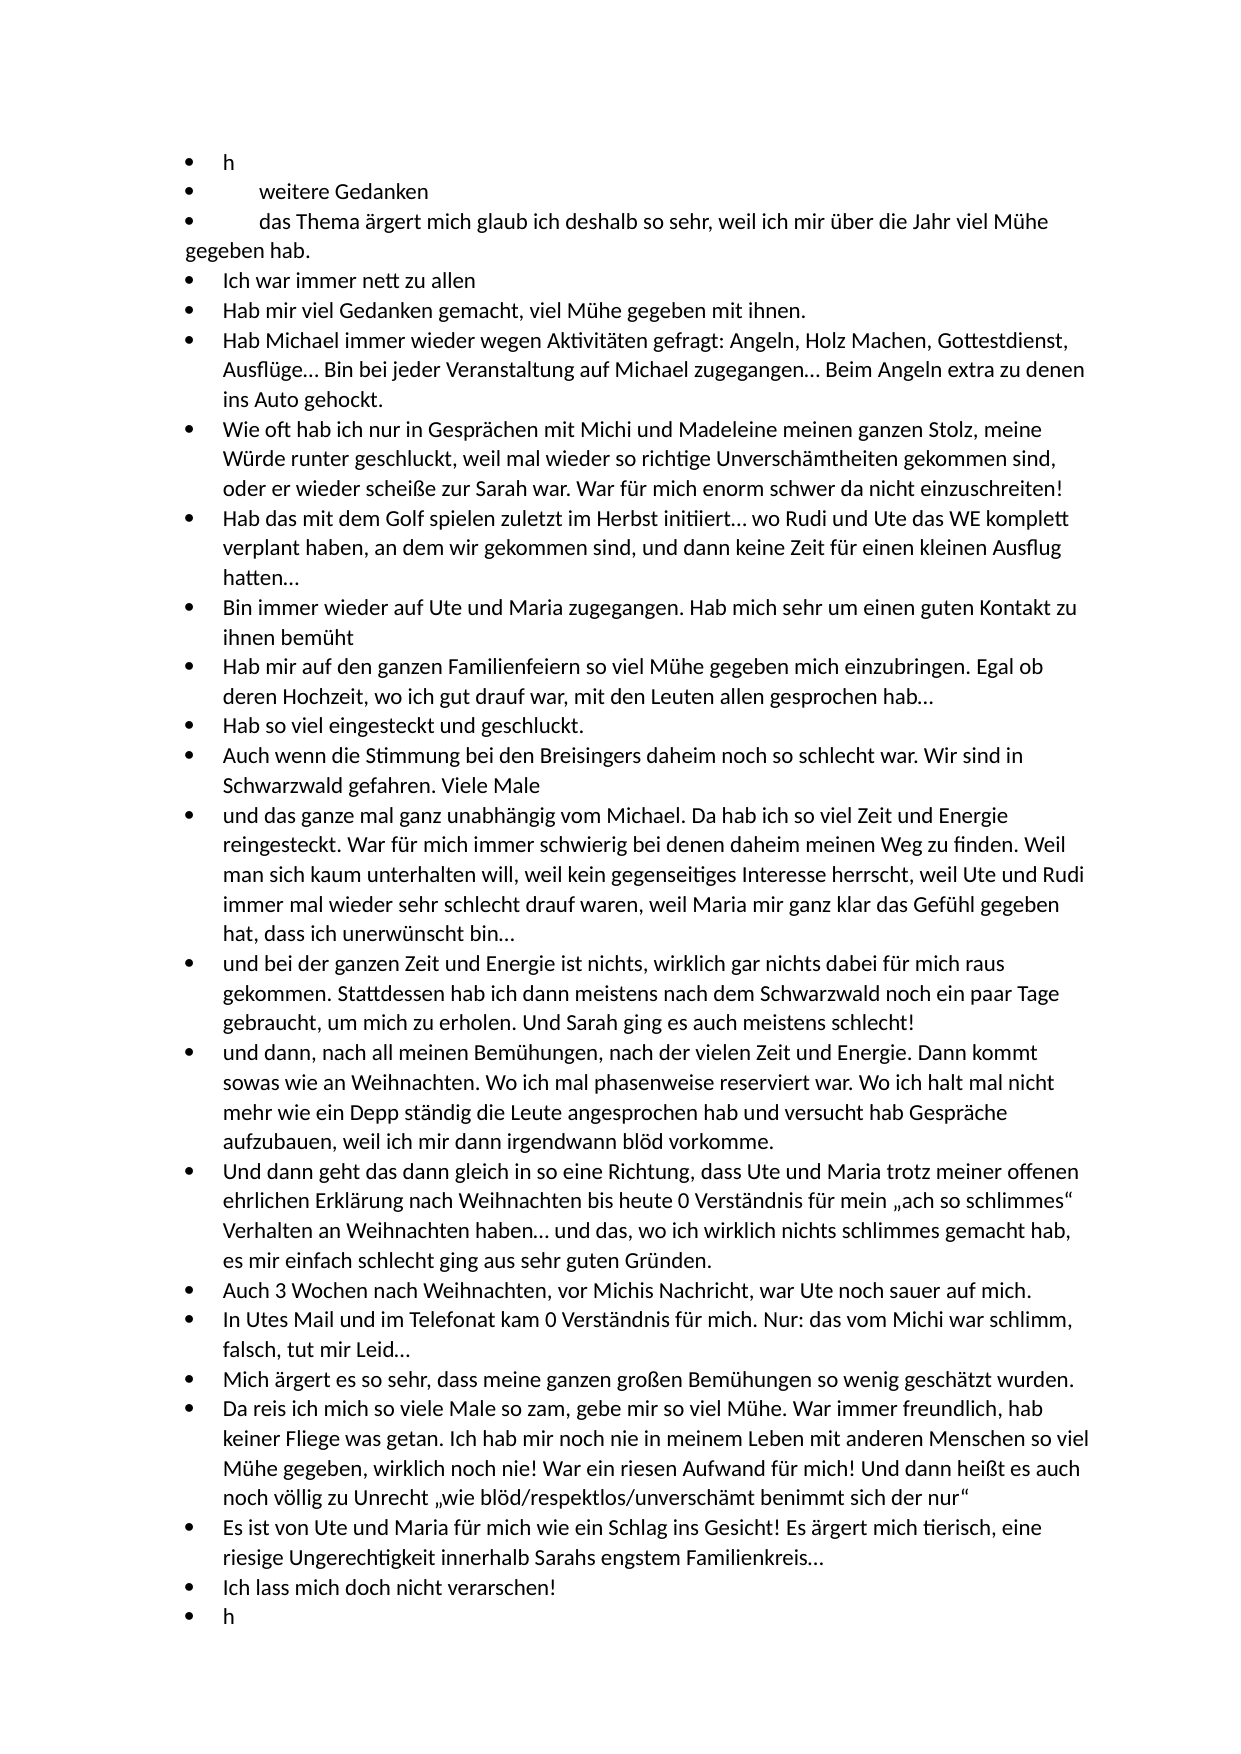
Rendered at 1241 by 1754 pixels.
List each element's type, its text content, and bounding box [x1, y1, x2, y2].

list Da reis ich mich so viele Male so zam, gebe mir so viel Mühe. War immer freundlich, hab keiner Fliege was getan. Ich hab mir noch nie in meinem Leben mit anderen Menschen so viel Mühe gegeben, wirklich noch nie! War ein riesen Aufwand für mich! Und dann heißt es auch noch völlig zu Unrecht „wie blöd/respektlos/unverschämt benimmt sich der nur“ [185, 1394, 1093, 1512]
list Hab Michael immer wieder wegen Aktivitäten gefragt: Angeln, Holz Machen, Gottestdienst, Ausflüge… Bin bei jeder Veranstaltung auf Michael zugegangen… Beim Angeln extra zu denen ins Auto gehockt. [185, 326, 1093, 413]
list Ich lass mich doch nicht verarschen! [185, 1573, 1093, 1601]
list weitere Gedanken [185, 177, 1093, 205]
list Hab mir auf den ganzen Familienfeiern so viel Mühe gegeben mich einzubringen. Egal ob deren Hochzeit, wo ich gut drauf war, mit den Leuten allen gesprochen hab… [185, 652, 1093, 710]
list Ich war immer nett zu allen [185, 266, 1093, 294]
list Wie oft hab ich nur in Gesprächen mit Michi und Madeleine meinen ganzen Stolz, meine Würde runter geschluckt, weil mal wieder so richtige Unverschämtheiten gekommen sind, oder er wieder scheiße zur Sarah war. War für mich enorm schwer da nicht einzuschreiten! [185, 415, 1093, 502]
list Hab das mit dem Golf spielen zuletzt im Herbst initiiert… wo Rudi und Ute das WE komplett verplant haben, an dem wir gekommen sind, und dann keine Zeit für einen kleinen Ausflug hatten… [185, 504, 1093, 591]
list und dann, nach all meinen Bemühungen, nach der vielen Zeit und Energie. Dann kommt sowas wie an Weihnachten. Wo ich mal phasenweise reserviert war. Wo ich halt mal nicht mehr wie ein Depp ständig die Leute angesprochen hab und versucht hab Gespräche aufzubauen, weil ich mir dann irgendwann blöd vorkomme. [185, 1038, 1093, 1155]
list h [185, 148, 1093, 176]
list und das ganze mal ganz unabhängig vom Michael. Da hab ich so viel Zeit und Energie reingesteckt. War für mich immer schwierig bei denen daheim meinen Weg zu finden. Weil man sich kaum unterhalten will, weil kein gegenseitiges Interesse herrscht, weil Ute und Rudi immer mal wieder sehr schlecht drauf waren, weil Maria mir ganz klar das Gefühl gegeben hat, dass ich unerwünscht bin… [185, 801, 1093, 947]
list Hab mir viel Gedanken gemacht, viel Mühe gegeben mit ihnen. [185, 296, 1093, 324]
list Bin immer wieder auf Ute und Maria zugegangen. Hab mich sehr um einen guten Kontakt zu ihnen bemüht [185, 593, 1093, 651]
list In Utes Mail und im Telefonat kam 0 Verständnis für mich. Nur: das vom Michi war schlimm, falsch, tut mir Leid… [185, 1305, 1093, 1363]
list Mich ärgert es so sehr, dass meine ganzen großen Bemühungen so wenig geschätzt wurden. [185, 1365, 1093, 1393]
list Auch wenn die Stimmung bei den Breisingers daheim noch so schlecht war. Wir sind in Schwarzwald gefahren. Viele Male [185, 741, 1093, 799]
list und bei der ganzen Zeit und Energie ist nichts, wirklich gar nichts dabei für mich raus gekommen. Stattdessen hab ich dann meistens nach dem Schwarzwald noch ein paar Tage gebraucht, um mich zu erholen. Und Sarah ging es auch meistens schlecht! [185, 949, 1093, 1037]
list Auch 3 Wochen nach Weihnachten, vor Michis Nachricht, war Ute noch sauer auf mich. [185, 1276, 1093, 1304]
list h [185, 1602, 1093, 1630]
list Hab so viel eingesteckt und geschluckt. [185, 712, 1093, 740]
list das Thema ärgert mich glaub ich deshalb so sehr, weil ich mir über die Jahr viel Mühe gegeben hab. [185, 207, 1093, 265]
list Und dann geht das dann gleich in so eine Richtung, dass Ute und Maria trotz meiner offenen ehrlichen Erklärung nach Weihnachten bis heute 0 Verständnis für mein „ach so schlimmes“ Verhalten an Weihnachten haben… und das, wo ich wirklich nichts schlimmes gemacht hab, es mir einfach schlecht ging aus sehr guten Gründen. [185, 1157, 1093, 1274]
list Es ist von Ute und Maria für mich wie ein Schlag ins Gesicht! Es ärgert mich tierisch, eine riesige Ungerechtigkeit innerhalb Sarahs engstem Familienkreis… [185, 1513, 1093, 1571]
